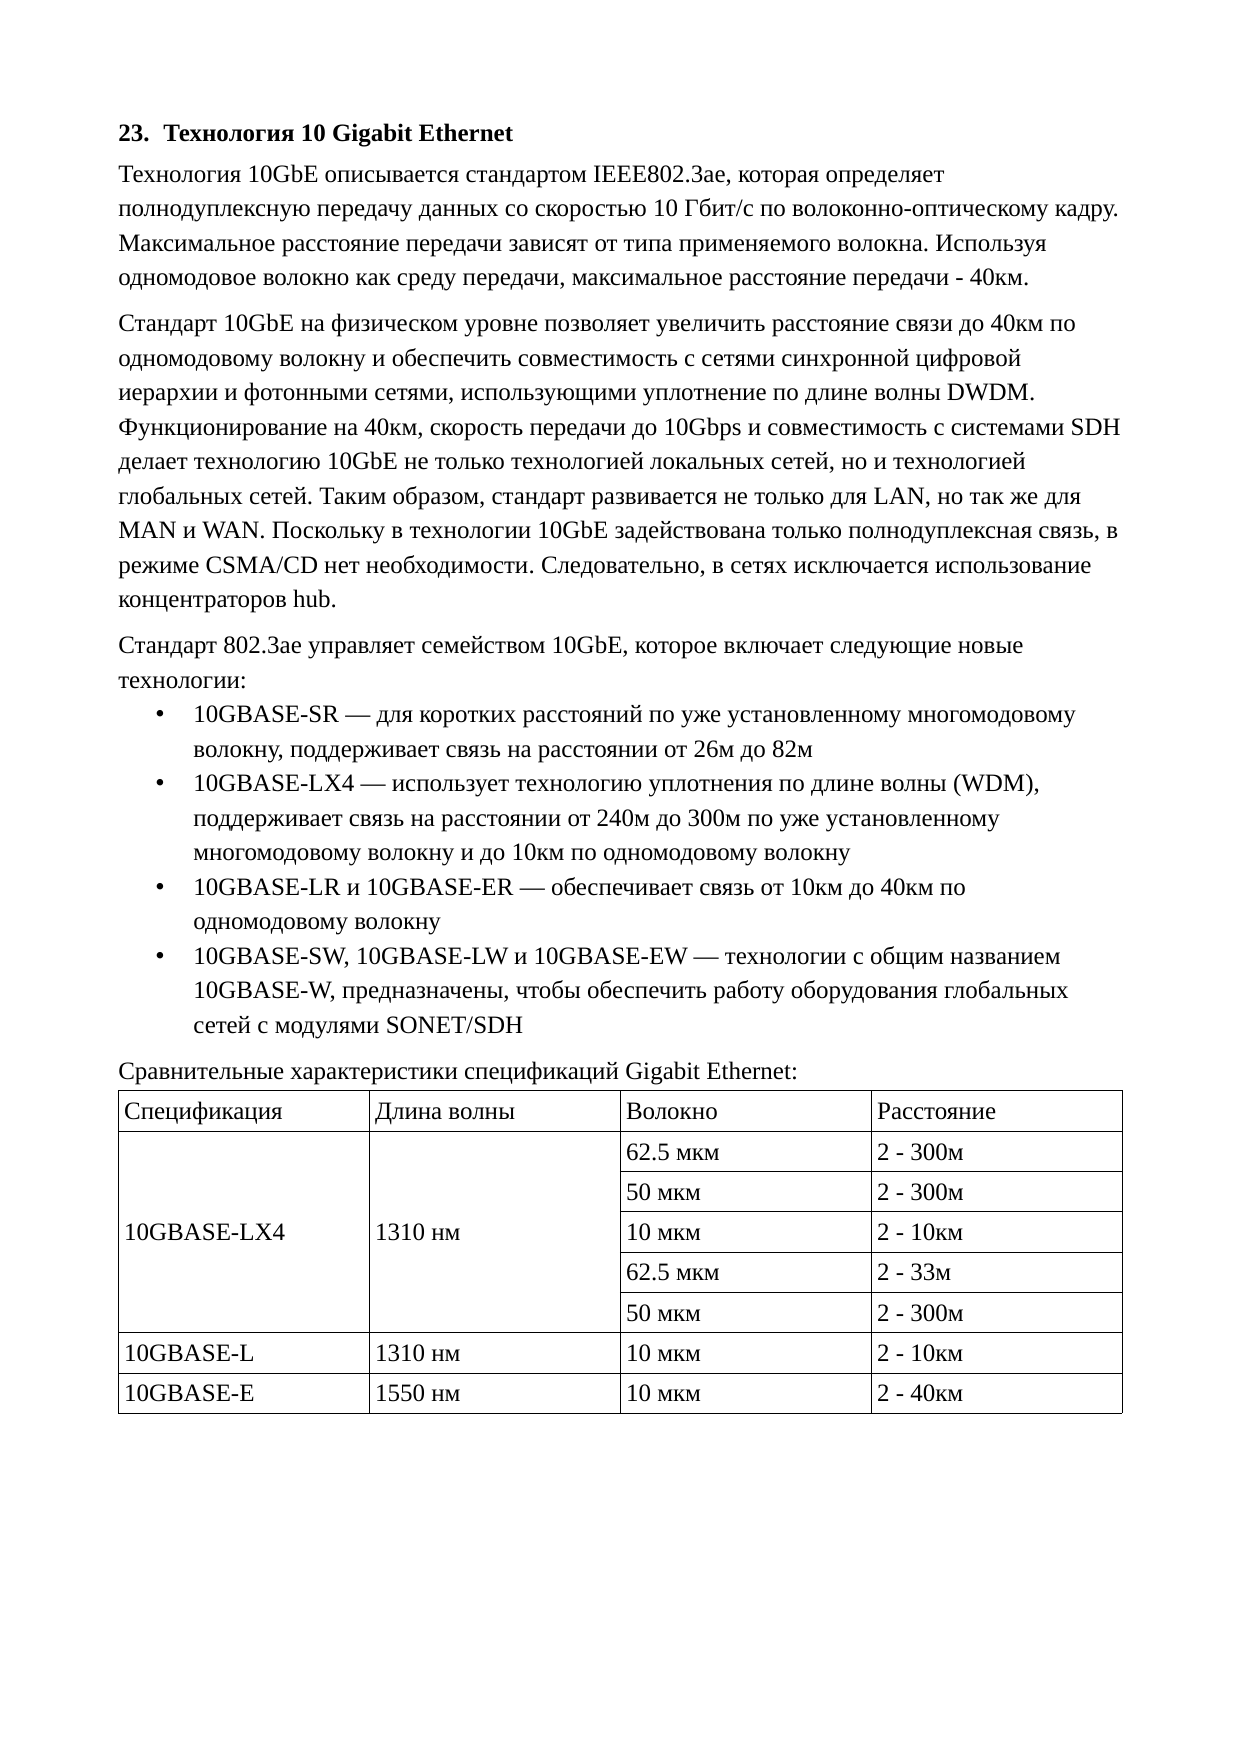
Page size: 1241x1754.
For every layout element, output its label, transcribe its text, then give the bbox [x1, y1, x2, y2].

table_cell 50 мкм [621, 1293, 871, 1332]
table_cell 2 - 300м [872, 1132, 1122, 1171]
table_header Длина волны [370, 1091, 620, 1131]
table_cell 10 мкм [621, 1212, 871, 1252]
subtitle Технология 10 Gigabit Ethernet [118, 118, 1122, 147]
table_cell 2 - 33м [872, 1253, 1122, 1292]
table_cell 1310 нм [370, 1333, 620, 1373]
table_cell 2 - 10км [872, 1333, 1122, 1373]
list 10GBASE-LR и 10GBASE-ER — обеспечивает связь от 10км до 40км по одномодовому волокну [156, 872, 1122, 935]
table_cell 1310 нм [370, 1132, 620, 1332]
text Сравнительные характеристики спецификаций Gigabit Ethernet: [118, 1056, 1122, 1085]
list 10GBASE-LX4 — использует технологию уплотнения по длине волны (WDM), поддерживает связь на расстоянии от 240м до 300м по уже установленному многомодовому волокну и до 10км по одномодовому волокну [156, 768, 1122, 866]
list 10GBASE-SW, 10GBASE-LW и 10GBASE-EW — технологии с общим названием 10GBASE-W, предназначены, чтобы обеспечить работу оборудования глобальных сетей с модулями SONET/SDH [156, 941, 1122, 1038]
table_cell 10GBASE-E [119, 1374, 369, 1413]
table_cell 2 - 40км [872, 1374, 1122, 1413]
table_cell 10GBASE-L [119, 1333, 369, 1373]
table_cell 50 мкм [621, 1172, 871, 1211]
text Стандарт 10GbE на физическом уровне позволяет увеличить расстояние связи до 40км по одномодовому волокну и обеспечить совместимость с сетями синхронной цифровой иерархии и фотонными сетями, использующими уплотнение по длине волны DWDM. Функционирование на 40км, скорость передачи до 10Gbps и совместимость с системами SDH делает технологию 10GbE не только технологией локальных сетей, но и технологией глобальных сетей. Таким образом, стандарт развивается не только для LAN, но так же для MAN и WAN. Поскольку в технологии 10GbE задействована только полнодуплексная связь, в режиме CSMA/CD нет необходимости. Следовательно, в сетях исключается использование концентраторов hub. [118, 308, 1122, 613]
table_cell 10 мкм [621, 1333, 871, 1373]
table_cell 62.5 мкм [621, 1253, 871, 1292]
table_cell 2 - 10км [872, 1212, 1122, 1252]
table_cell 10 мкм [621, 1374, 871, 1413]
table_cell 62.5 мкм [621, 1132, 871, 1171]
table_cell 1550 нм [370, 1374, 620, 1413]
list 10GBASE-SR — для коротких расстояний по уже установленному многомодовому волокну, поддерживает связь на расстоянии от 26м до 82м [156, 699, 1122, 763]
table_header Расстояние [872, 1091, 1122, 1131]
table_cell 2 - 300м [872, 1293, 1122, 1332]
text Стандарт 802.3ae управляет семейством 10GbE, которое включает следующие новые технологии: [118, 630, 1122, 694]
text Технология 10GbE описывается стандартом IEEE802.3ae, которая определяет полнодуплексную передачу данных со скоростью 10 Гбит/с по волоконно-оптическому кадру. Максимальное расстояние передачи зависят от типа применяемого волокна. Используя одномодовое волокно как среду передачи, максимальное расстояние передачи - 40км. [118, 159, 1122, 291]
table_header Спецификация [119, 1091, 369, 1131]
table_cell 2 - 300м [872, 1172, 1122, 1211]
table_cell 10GBASE-LX4 [119, 1132, 369, 1332]
table_header Волокно [621, 1091, 871, 1131]
